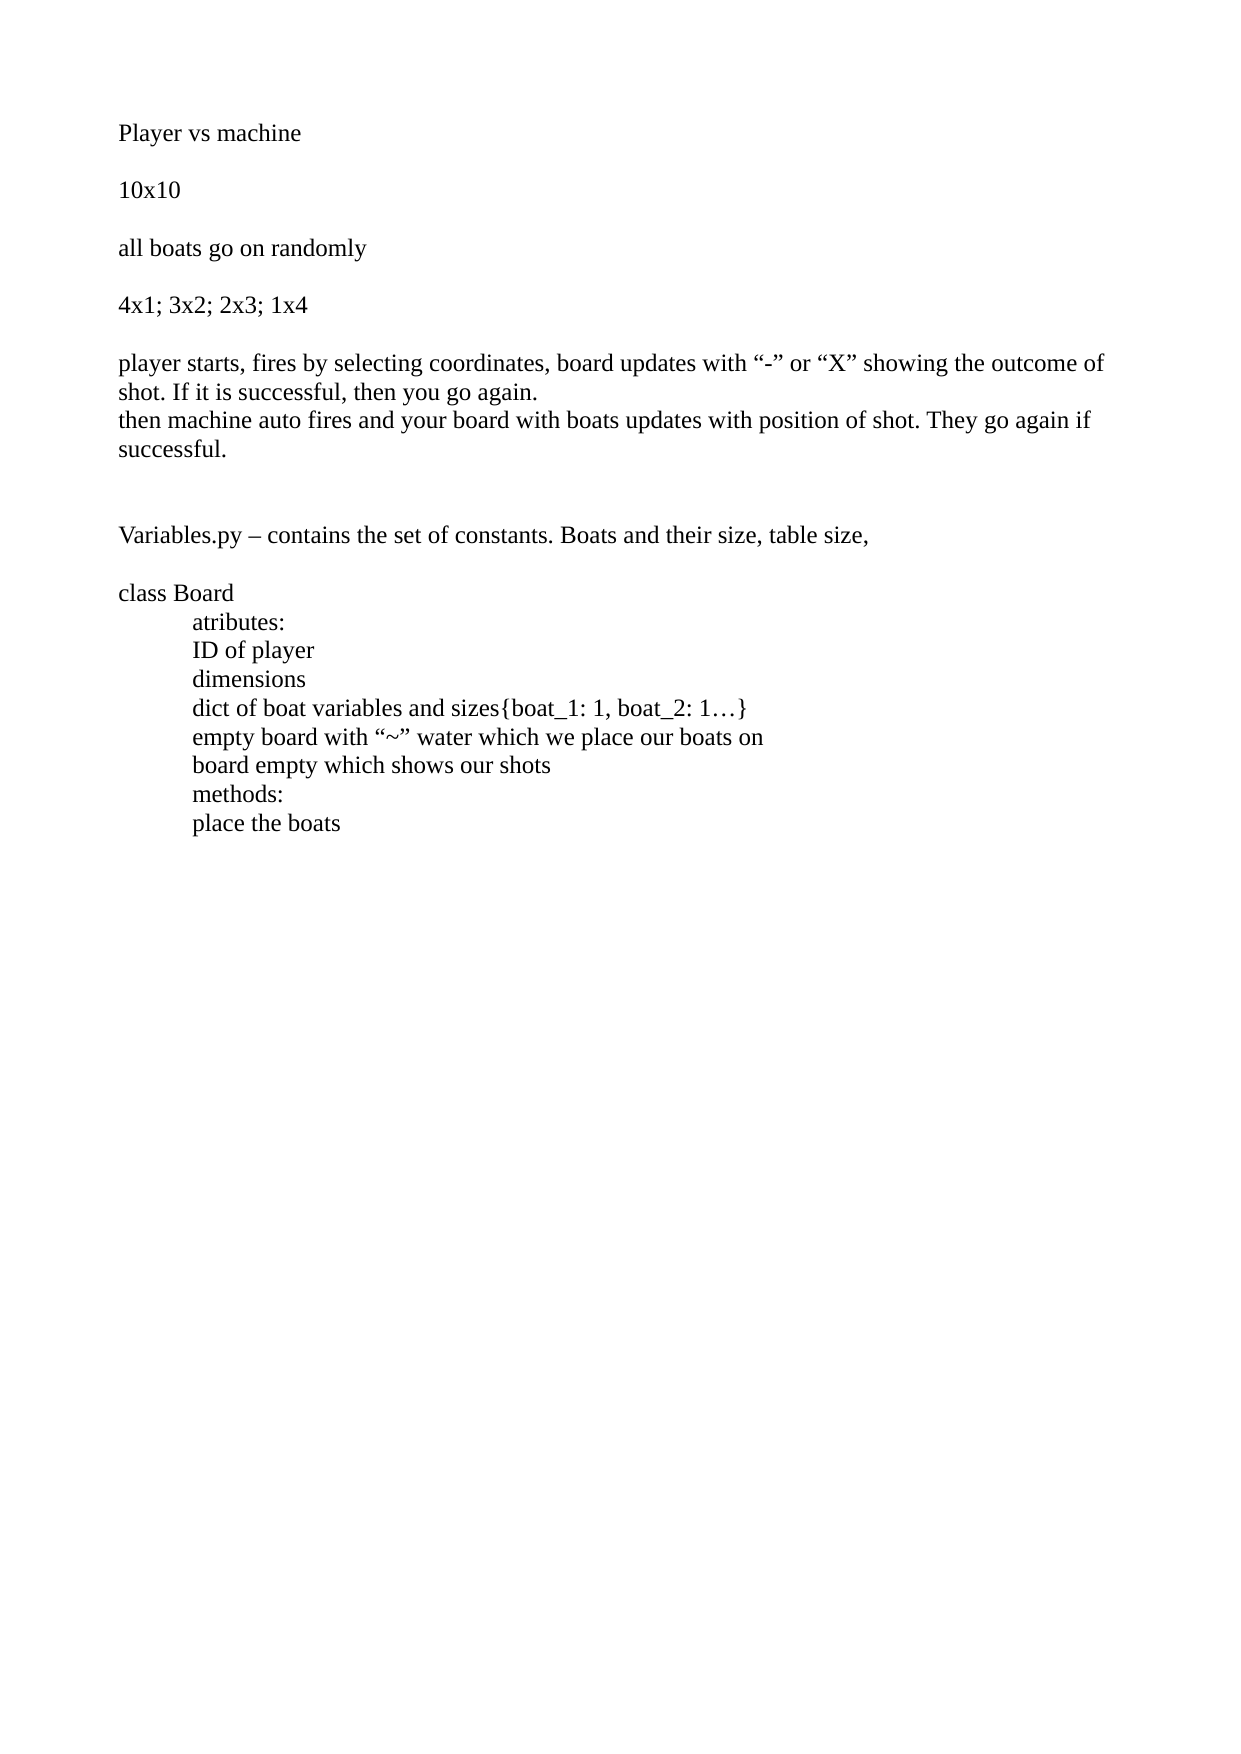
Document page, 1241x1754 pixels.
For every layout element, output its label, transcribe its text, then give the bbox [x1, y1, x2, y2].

text empty board with “~” water which we place our boats on [118, 722, 1122, 751]
text 4x1; 3x2; 2x3; 1x4 [118, 291, 1122, 319]
text methods: [118, 779, 1122, 808]
text place the boats [118, 808, 1122, 837]
text player starts, fires by selecting coordinates, board updates with “-” or “X” showing the outcome of shot. If it is successful, then you go again. [118, 348, 1122, 406]
text 10x10 [118, 176, 1122, 204]
text atributes: [118, 607, 1122, 636]
text Variables.py – contains the set of constants. Boats and their size, table size, [118, 521, 1122, 549]
text all boats go on randomly [118, 233, 1122, 262]
text ID of player [118, 636, 1122, 664]
text board empty which shows our shots [118, 751, 1122, 779]
text dimensions [118, 664, 1122, 693]
text Player vs machine [118, 118, 1122, 147]
text then machine auto fires and your board with boats updates with position of shot. They go again if successful. [118, 406, 1122, 463]
text class Board [118, 578, 1122, 607]
text dict of boat variables and sizes{boat_1: 1, boat_2: 1…} [118, 693, 1122, 722]
